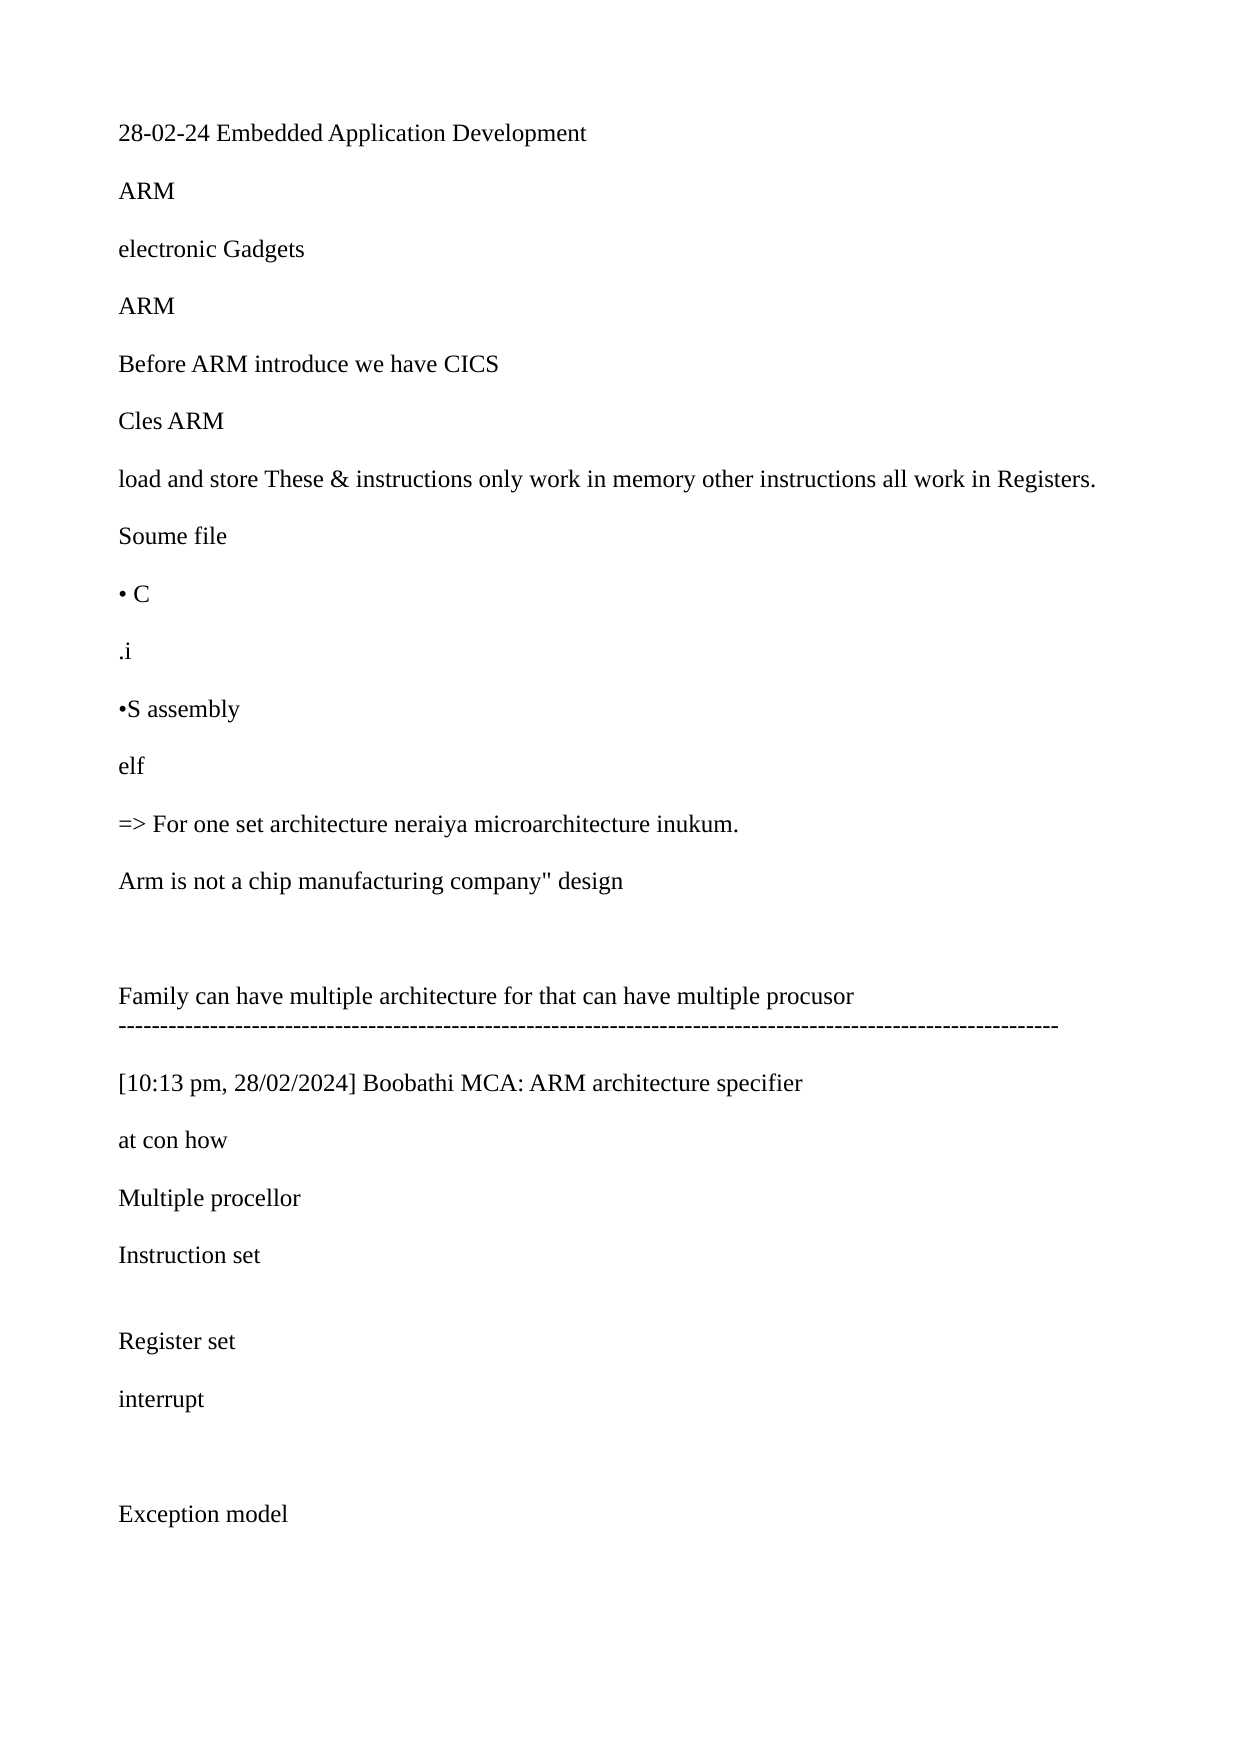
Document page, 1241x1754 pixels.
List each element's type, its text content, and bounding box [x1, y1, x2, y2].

text Exception model [118, 1499, 1122, 1528]
text Arm is not a chip manufacturing company" design [118, 866, 1122, 895]
text ARM [118, 176, 1122, 205]
text Family can have multiple architecture for that can have multiple procusor [118, 981, 1122, 1010]
text electronic Gadgets [118, 234, 1122, 263]
text interrupt [118, 1384, 1122, 1413]
text Soume file [118, 521, 1122, 550]
text Register set [118, 1326, 1122, 1355]
text •S assembly [118, 694, 1122, 723]
text .i [118, 636, 1122, 665]
text Cles ARM [118, 406, 1122, 435]
text Multiple procellor [118, 1183, 1122, 1211]
text ARM [118, 291, 1122, 320]
text elf [118, 751, 1122, 780]
text load and store These & instructions only work in memory other instructions all work in Registers. [118, 464, 1122, 493]
text Instruction set [118, 1240, 1122, 1269]
text => For one set architecture neraiya microarchitecture inukum. [118, 809, 1122, 838]
text ----------------------------------------------------------------------------------------------------------------- [118, 1010, 1122, 1039]
text at con how [118, 1125, 1122, 1154]
text [10:13 pm, 28/02/2024] Boobathi MCA: ARM architecture specifier [118, 1068, 1122, 1096]
text Before ARM introduce we have CICS [118, 349, 1122, 378]
text • C [118, 579, 1122, 608]
